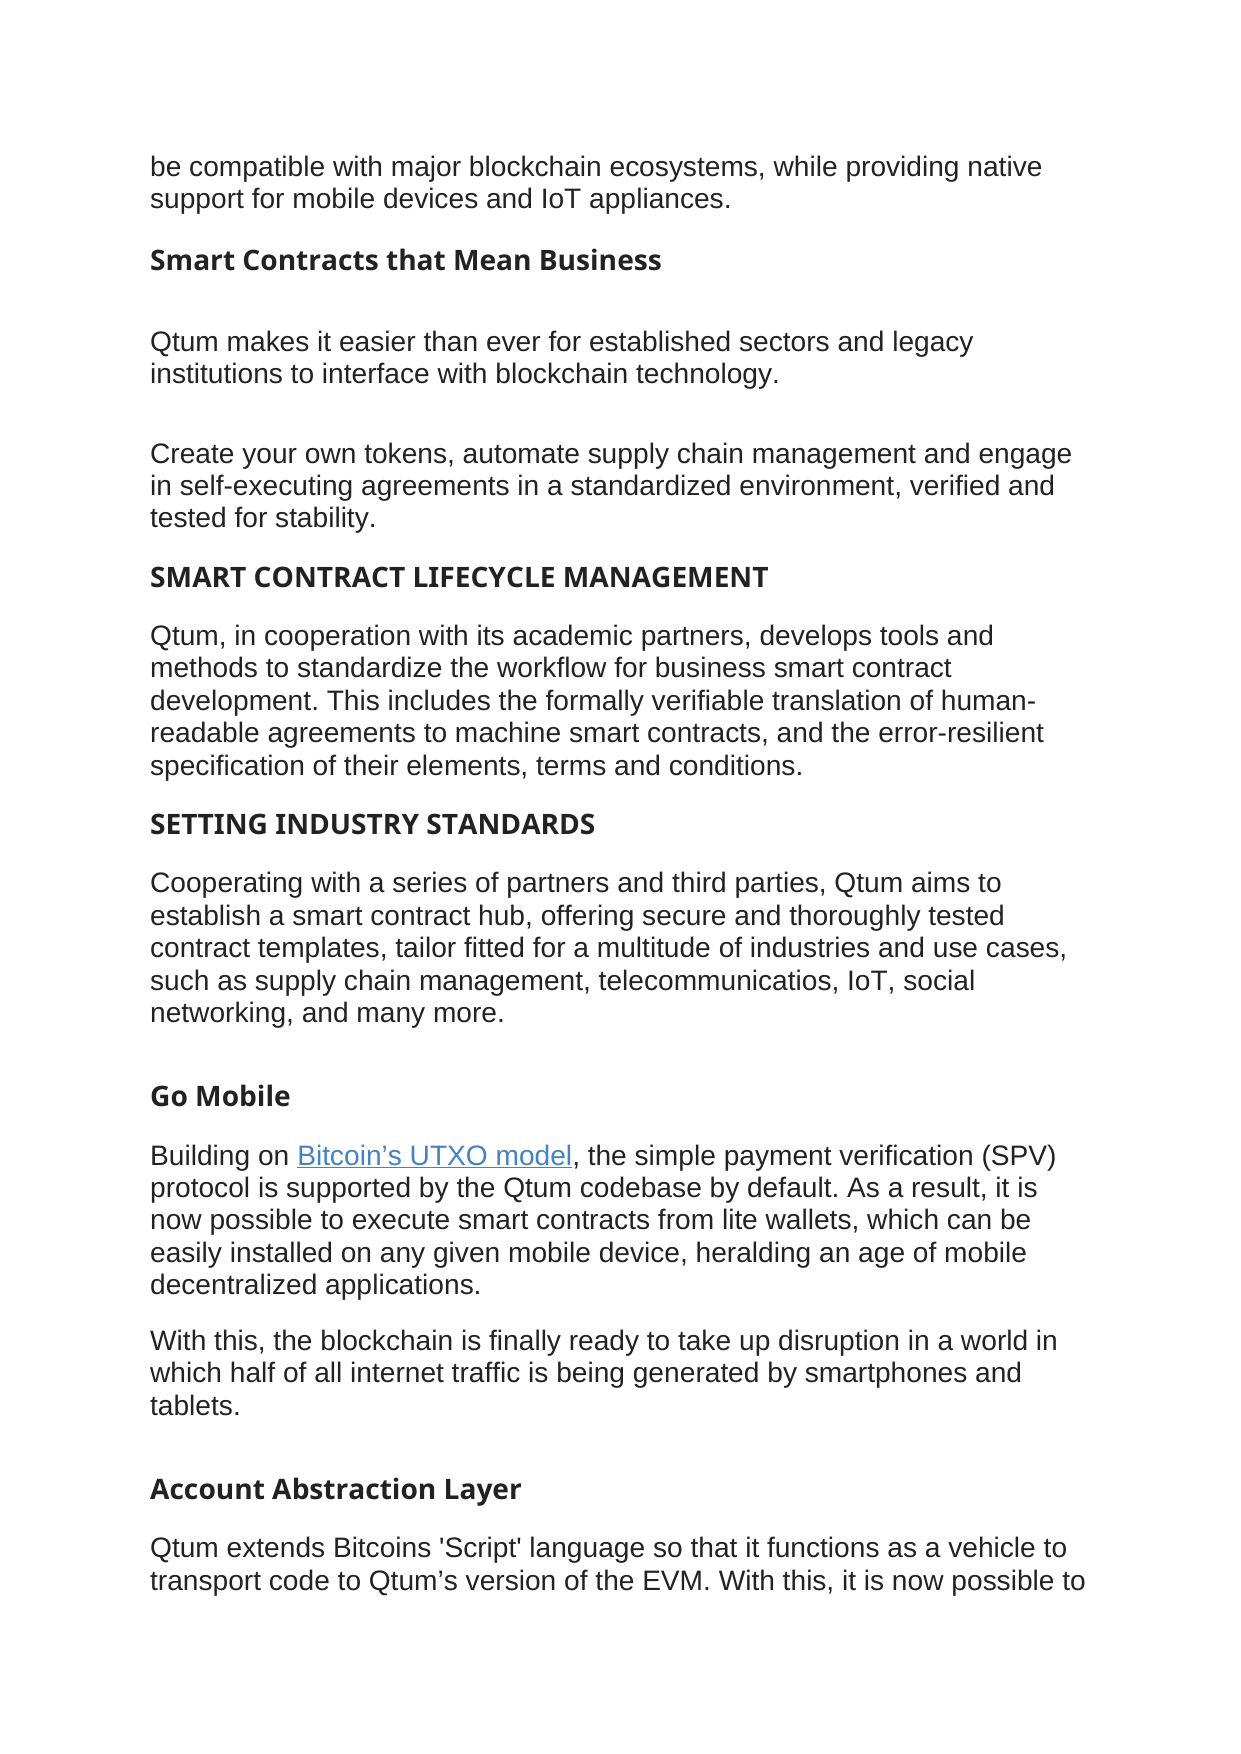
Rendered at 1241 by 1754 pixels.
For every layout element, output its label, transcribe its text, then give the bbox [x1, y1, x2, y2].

subtitle Account Abstraction Layer [150, 1469, 1090, 1508]
text Qtum extends Bitcoins 'Script' language so that it functions as a vehicle to transport code to Qtum’s version of the EVM. With this, it is now possible to [150, 1531, 1090, 1596]
subtitle Go Mobile [150, 1077, 1090, 1115]
text Building on Bitcoin’s UTXO model, the simple payment verification (SPV) protocol is supported by the Qtum codebase by default. As a result, it is now possible to execute smart contracts from lite wallets, which can be easily installed on any given mobile device, heralding an age of mobile decentralized applications. [150, 1138, 1090, 1300]
text Cooperating with a series of partners and third parties, Qtum aims to establish a smart contract hub, offering secure and thoroughly tested contract templates, tailor fitted for a multitude of industries and use cases, such as supply chain management, telecommunicatios, IoT, social networking, and many more. [150, 866, 1090, 1028]
text Create your own tokens, automate supply chain management and engage in self-executing agreements in a standardized environment, verified and tested for stability. [150, 437, 1090, 534]
text SMART CONTRACT LIFECYCLE MANAGEMENT [150, 557, 1090, 596]
text Qtum, in cooperation with its academic partners, develops tools and methods to standardize the workflow for business smart contract development. This includes the formally verifiable translation of human-readable agreements to machine smart contracts, and the error-resilient specification of their elements, terms and conditions. [150, 619, 1090, 781]
text With this, the blockchain is finally ready to take up disruption in a world in which half of all internet traffic is being generated by smartphones and tablets. [150, 1324, 1090, 1421]
subtitle Smart Contracts that Mean Business [150, 240, 1090, 278]
text be compatible with major blockchain ecosystems, while providing native support for mobile devices and IoT appliances. [150, 150, 1090, 215]
text Qtum makes it easier than ever for established sectors and legacy institutions to interface with blockchain technology. [150, 325, 1090, 390]
text SETTING INDUSTRY STANDARDS [150, 804, 1090, 843]
